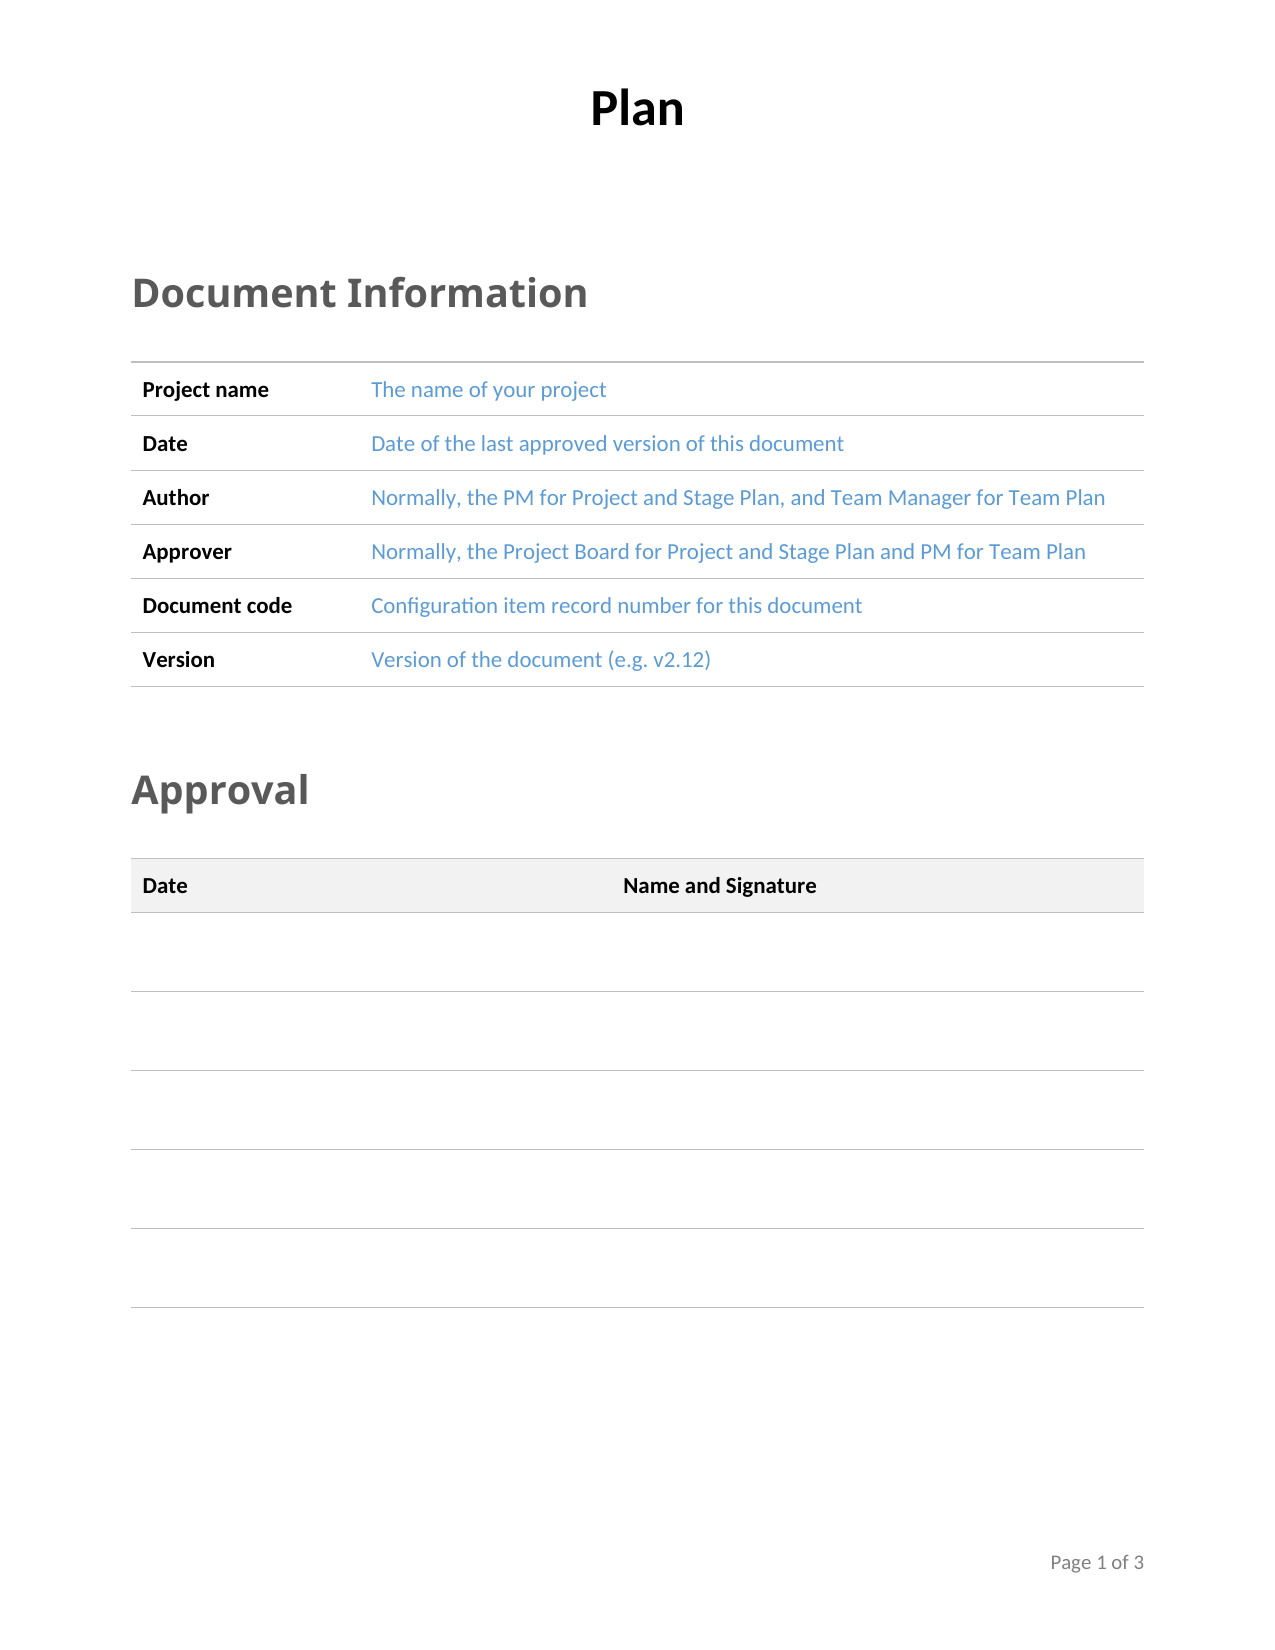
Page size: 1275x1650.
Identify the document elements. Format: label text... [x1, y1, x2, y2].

table_cell [612, 992, 1144, 1070]
table_cell [131, 992, 612, 1070]
table_cell [612, 1229, 1144, 1307]
table_cell [131, 1229, 612, 1307]
table_cell [131, 1071, 612, 1149]
table_cell [131, 913, 612, 991]
table_header The name of your project [360, 363, 1144, 415]
table_cell Date of the last approved version of this document [360, 416, 1144, 469]
table_cell Configuration item record number for this document [360, 579, 1144, 632]
table_cell Date [131, 416, 360, 469]
table_cell Normally, the Project Board for Project and Stage Plan and PM for Team Plan [360, 525, 1144, 578]
table_cell Author [131, 471, 360, 523]
subtitle Document Information [131, 266, 1144, 319]
table_cell [612, 1150, 1144, 1228]
table_cell [612, 1071, 1144, 1149]
table_cell [131, 1150, 612, 1228]
table_cell Document code [131, 579, 360, 632]
table_cell Normally, the PM for Project and Stage Plan, and Team Manager for Team Plan [360, 471, 1144, 523]
subtitle Approval [131, 762, 1144, 816]
table_cell Version of the document (e.g. v2.12) [360, 633, 1144, 686]
table_header Project name [131, 363, 360, 415]
table_cell Version [131, 633, 360, 686]
table_cell [612, 913, 1144, 991]
table_cell Approver [131, 525, 360, 578]
table_header Name and Signature [612, 859, 1144, 912]
table_header Date [131, 859, 612, 912]
